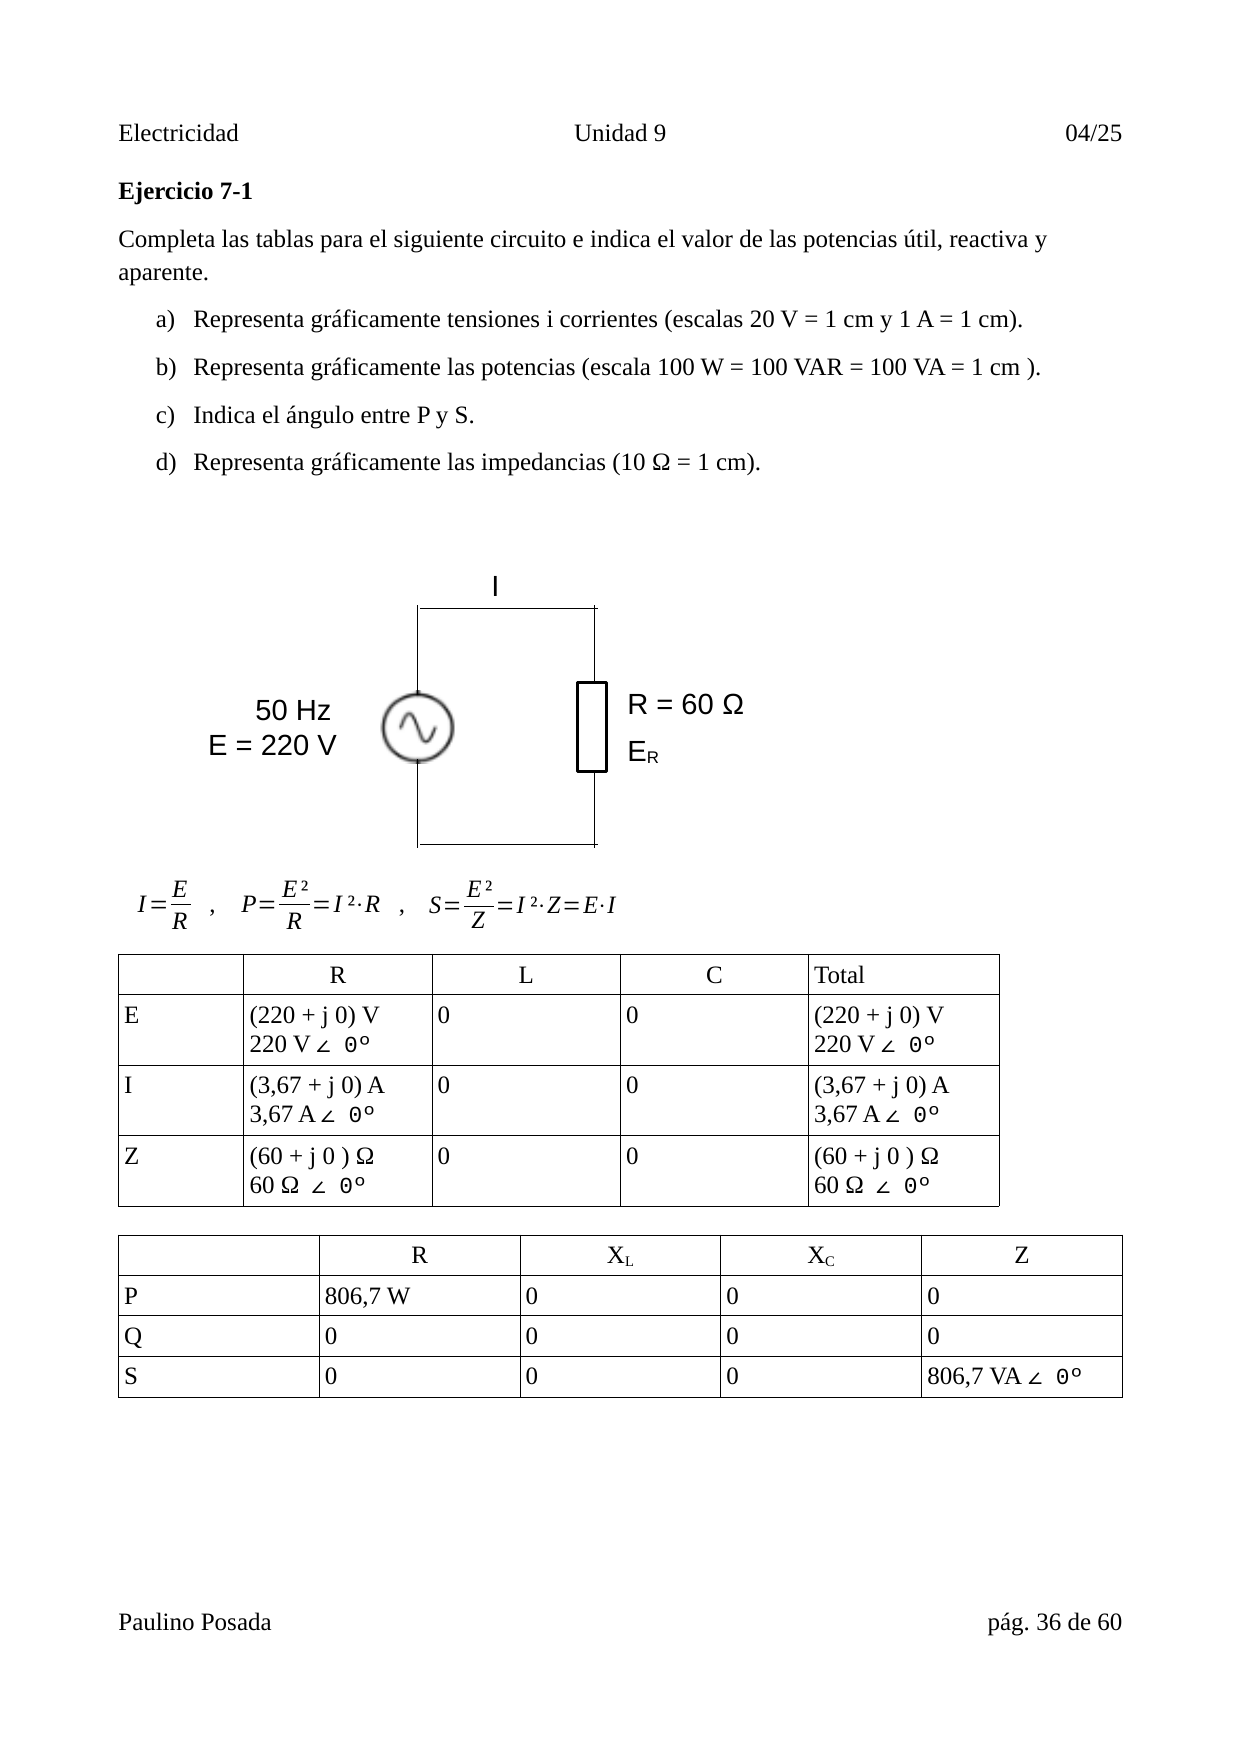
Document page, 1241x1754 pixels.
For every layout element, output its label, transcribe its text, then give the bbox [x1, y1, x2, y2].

table_cell (220 + j 0) V 220 V ∠ 0º [809, 995, 999, 1065]
table_header XL [521, 1236, 720, 1275]
table_cell 0 [433, 1136, 620, 1206]
text Completa las tablas para el siguiente circuito e indica el valor de las potencias útil, reactiva y aparente. [118, 224, 1122, 286]
list Representa gráficamente las impedancias (10 Ω = 1 cm). [156, 447, 1122, 476]
table_cell (60 + j 0 ) Ω 60 Ω ∠ 0º [244, 1136, 432, 1206]
table_cell 0 [433, 1066, 620, 1135]
table_cell 0 [621, 1136, 808, 1206]
table_cell 0 [621, 995, 808, 1065]
table_cell Q [119, 1316, 319, 1356]
table_cell 0 [320, 1316, 520, 1356]
table_header L [433, 955, 620, 994]
table_cell (220 + j 0) V 220 V ∠ 0º [244, 995, 432, 1065]
table_cell 0 [621, 1066, 808, 1135]
text Ejercicio 7-1 [118, 176, 1122, 205]
table_cell I [119, 1066, 243, 1135]
picture [379, 690, 457, 764]
text , , [118, 876, 1122, 935]
table_cell (3,67 + j 0) A 3,67 A ∠ 0º [244, 1066, 432, 1135]
table_cell S [119, 1357, 319, 1397]
table_cell 0 [922, 1276, 1122, 1315]
table_cell 0 [922, 1316, 1122, 1356]
table_header [119, 955, 243, 994]
table_cell 0 [721, 1276, 921, 1315]
table_header R [244, 955, 432, 994]
table_cell 0 [521, 1276, 720, 1315]
table_cell 806,7 VA ∠ 0º [922, 1357, 1122, 1397]
list Indica el ángulo entre P y S. [156, 400, 1122, 428]
list Representa gráficamente las potencias (escala 100 W = 100 VAR = 100 VA = 1 cm ). [156, 352, 1122, 381]
table_cell (60 + j 0 ) Ω 60 Ω ∠ 0º [809, 1136, 999, 1206]
table_cell E [119, 995, 243, 1065]
table_cell P [119, 1276, 319, 1315]
table_cell 0 [320, 1357, 520, 1397]
table_header R [320, 1236, 520, 1275]
table_header Z [922, 1236, 1122, 1275]
list Representa gráficamente tensiones i corrientes (escalas 20 V = 1 cm y 1 A = 1 cm). [156, 304, 1122, 333]
table_header [119, 1236, 319, 1275]
table_cell 0 [433, 995, 620, 1065]
table_cell 0 [721, 1316, 921, 1356]
table_cell Z [119, 1136, 243, 1206]
table_cell 0 [521, 1357, 720, 1397]
table_cell 0 [521, 1316, 720, 1356]
table_cell 0 [721, 1357, 921, 1397]
table_cell (3,67 + j 0) A 3,67 A ∠ 0º [809, 1066, 999, 1135]
table_cell 806,7 W [320, 1276, 520, 1315]
table_header C [621, 955, 808, 994]
table_header Total [809, 955, 999, 994]
table_header XC [721, 1236, 921, 1275]
